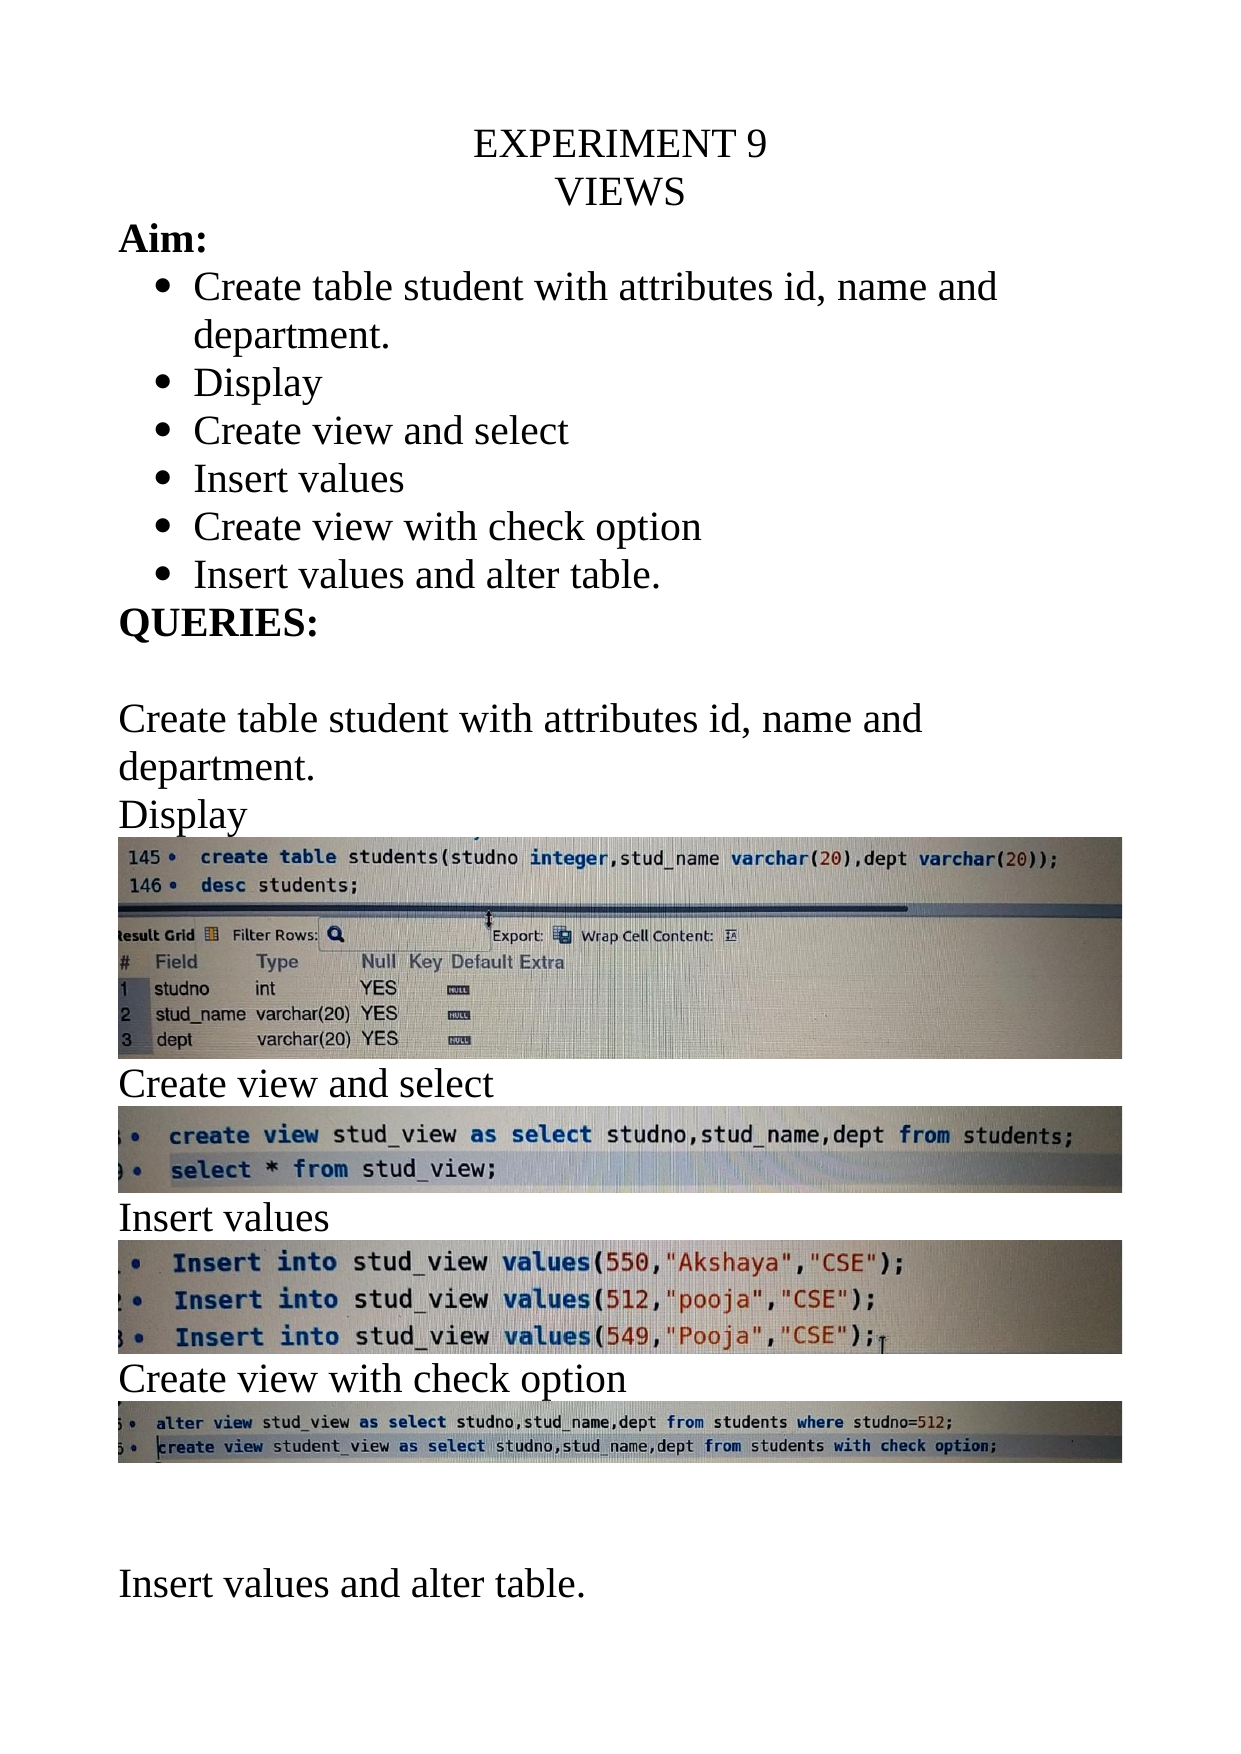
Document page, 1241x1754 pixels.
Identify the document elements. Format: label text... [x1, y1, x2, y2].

list Create view and select [118, 1059, 1122, 1106]
list Insert values and alter table. [156, 550, 1122, 598]
list Display [118, 789, 1122, 837]
list Insert values [156, 454, 1122, 502]
picture [118, 1240, 1123, 1354]
text VIEWS [118, 166, 1122, 214]
list Create view and select [156, 406, 1122, 454]
list Insert values and alter table. [118, 1558, 1122, 1606]
list Display [156, 358, 1122, 406]
picture [118, 837, 1123, 1059]
list Create view with check option [156, 502, 1122, 550]
list Create view with check option [118, 1354, 1122, 1401]
text EXPERIMENT 9 [118, 118, 1122, 166]
list QUERIES: [118, 598, 1122, 646]
list Create table student with attributes id, name and department. [118, 694, 1122, 789]
list Create table student with attributes id, name and department. [156, 262, 1122, 358]
picture [118, 1106, 1123, 1193]
picture [118, 1401, 1123, 1463]
list Insert values [118, 1193, 1122, 1240]
text Aim: [118, 214, 1122, 262]
